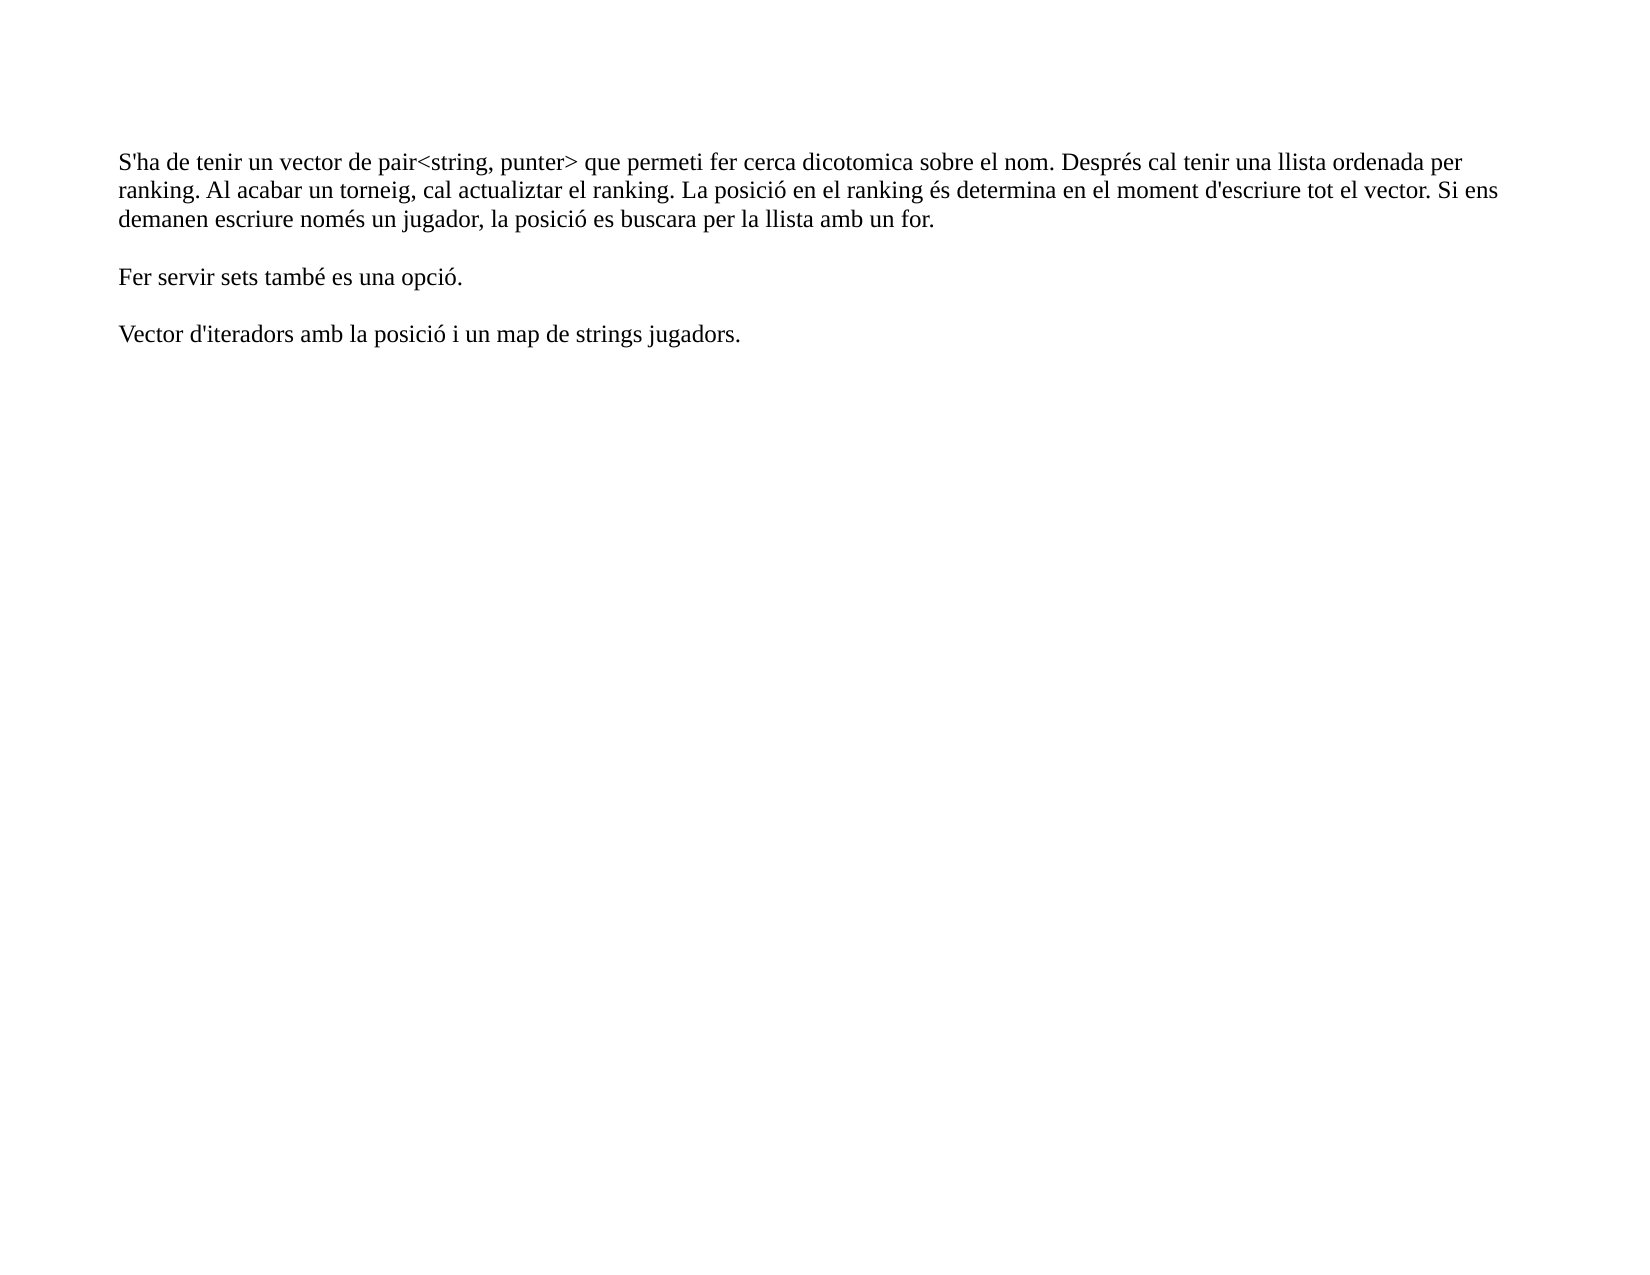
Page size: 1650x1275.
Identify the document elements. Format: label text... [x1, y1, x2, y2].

text Fer servir sets també es una opció. [118, 262, 1532, 291]
text Vector d'iteradors amb la posició i un map de strings jugadors. [118, 319, 1532, 348]
text S'ha de tenir un vector de pair<string, punter> que permeti fer cerca dicotomica sobre el nom. Després cal tenir una llista ordenada per ranking. Al acabar un torneig, cal actualiztar el ranking. La posició en el ranking és determina en el moment d'escriure tot el vector. Si ens demanen escriure només un jugador, la posició es buscara per la llista amb un for. [118, 147, 1532, 233]
